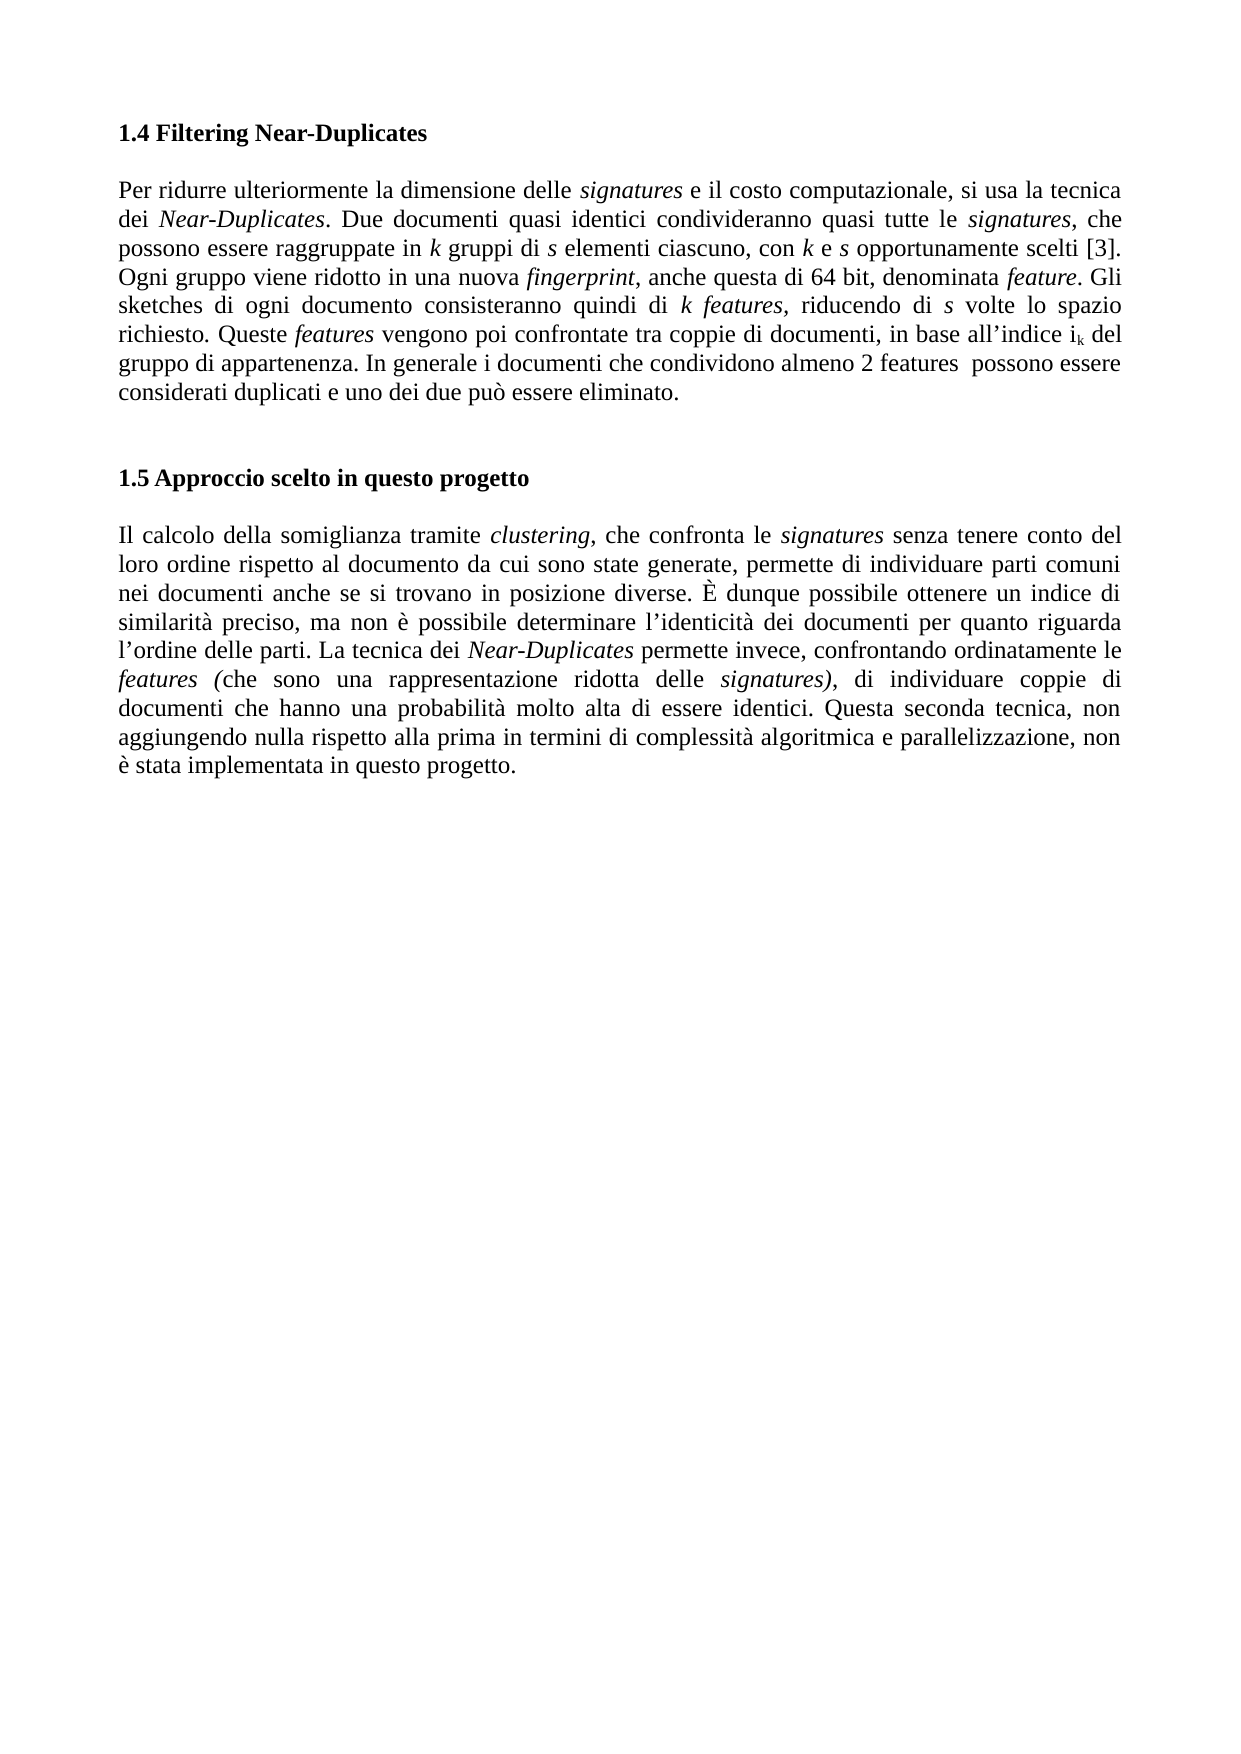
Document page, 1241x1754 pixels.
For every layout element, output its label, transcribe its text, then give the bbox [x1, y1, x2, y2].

text Il calcolo della somiglianza tramite clustering, che confronta le signatures senza tenere conto del loro ordine rispetto al documento da cui sono state generate, permette di individuare parti comuni nei documenti anche se si trovano in posizione diverse. È dunque possibile ottenere un indice di similarità preciso, ma non è possibile determinare l’identicità dei documenti per quanto riguarda l’ordine delle parti. La tecnica dei Near-Duplicates permette invece, confrontando ordinatamente le features (che sono una rappresentazione ridotta delle signatures), di individuare coppie di documenti che hanno una probabilità molto alta di essere identici. Questa seconda tecnica, non aggiungendo nulla rispetto alla prima in termini di complessità algoritmica e parallelizzazione, non è stata implementata in questo progetto. [118, 521, 1122, 779]
text 1.4 Filtering Near-Duplicates [118, 118, 1122, 147]
text 1.5 Approccio scelto in questo progetto [118, 463, 1122, 492]
text Per ridurre ulteriormente la dimensione delle signatures e il costo computazionale, si usa la tecnica dei Near-Duplicates. Due documenti quasi identici condivideranno quasi tutte le signatures, che possono essere raggruppate in k gruppi di s elementi ciascuno, con k e s opportunamente scelti [3]. Ogni gruppo viene ridotto in una nuova fingerprint, anche questa di 64 bit, denominata feature. Gli sketches di ogni documento consisteranno quindi di k features, riducendo di s volte lo spazio richiesto. Queste features vengono poi confrontate tra coppie di documenti, in base all’indice ik del gruppo di appartenenza. In generale i documenti che condividono almeno 2 features possono essere considerati duplicati e uno dei due può essere eliminato. [118, 176, 1122, 406]
